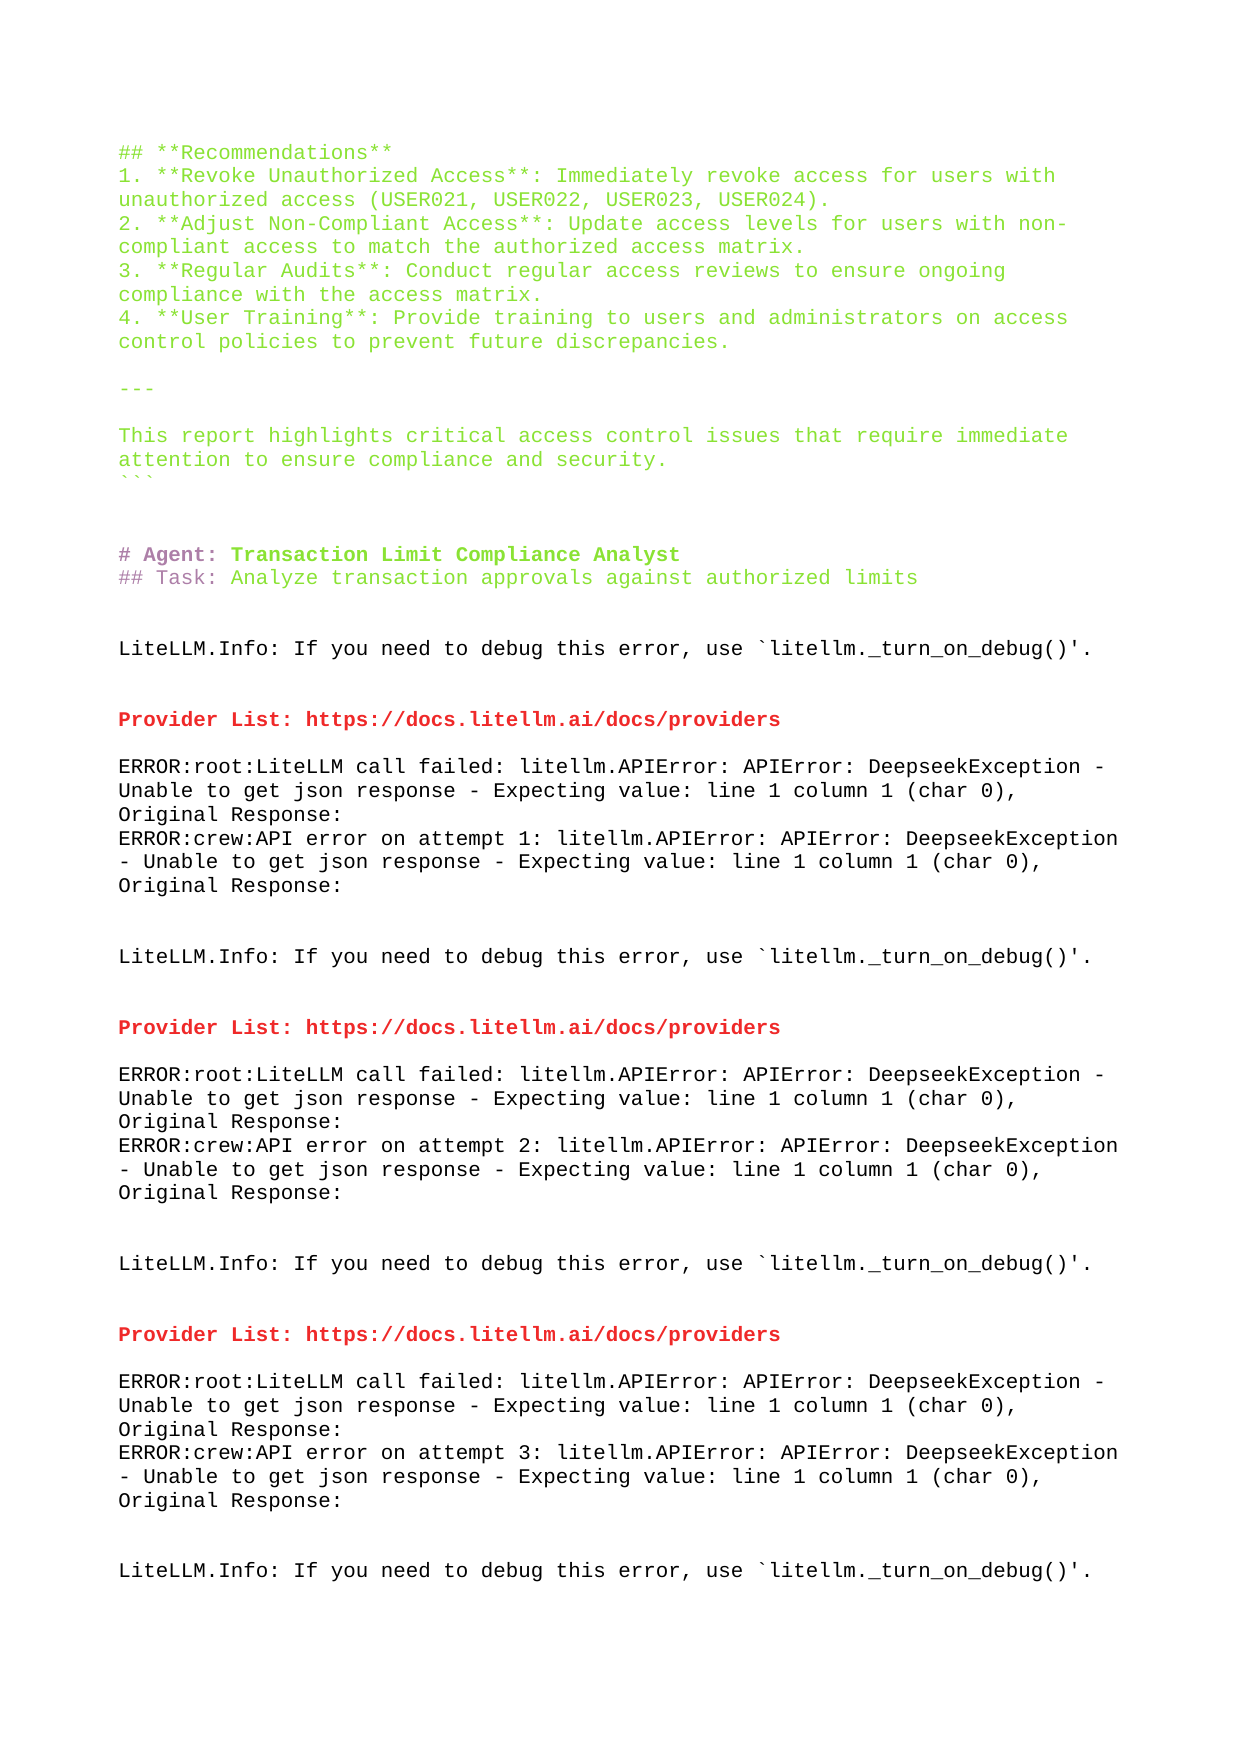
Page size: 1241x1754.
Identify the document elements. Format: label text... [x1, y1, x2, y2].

text 2. **Adjust Non-Compliant Access**: Update access levels for users with non-compliant access to match the authorized access matrix. [118, 213, 1122, 260]
text ERROR:root:LiteLLM call failed: litellm.APIError: APIError: DeepseekException - Unable to get json response - Expecting value: line 1 column 1 (char 0), Original Response: [118, 757, 1122, 827]
text 4. **User Training**: Provide training to users and administrators on access control policies to prevent future discrepancies. [118, 307, 1122, 354]
text ERROR:crew:API error on attempt 1: litellm.APIError: APIError: DeepseekException - Unable to get json response - Expecting value: line 1 column 1 (char 0), Original Response: [118, 827, 1122, 898]
text LiteLLM.Info: If you need to debug this error, use `litellm._turn_on_debug()'. [118, 1253, 1122, 1277]
text 1. **Revoke Unauthorized Access**: Immediately revoke access for users with unauthorized access (USER021, USER022, USER023, USER024). [118, 165, 1122, 213]
text LiteLLM.Info: If you need to debug this error, use `litellm._turn_on_debug()'. [118, 946, 1122, 969]
text Provider List: https://docs.litellm.ai/docs/providers [118, 1017, 1122, 1040]
text 3. **Regular Audits**: Conduct regular access reviews to ensure ongoing compliance with the access matrix. [118, 260, 1122, 307]
text LiteLLM.Info: If you need to debug this error, use `litellm._turn_on_debug()'. [118, 1561, 1122, 1584]
text ## Task: Analyze transaction approvals against authorized limits [118, 567, 1122, 591]
text LiteLLM.Info: If you need to debug this error, use `litellm._turn_on_debug()'. [118, 638, 1122, 662]
text ## **Recommendations** [118, 142, 1122, 165]
text ERROR:root:LiteLLM call failed: litellm.APIError: APIError: DeepseekException - Unable to get json response - Expecting value: line 1 column 1 (char 0), Original Response: [118, 1064, 1122, 1135]
text Provider List: https://docs.litellm.ai/docs/providers [118, 709, 1122, 733]
text This report highlights critical access control issues that require immediate attention to ensure compliance and security. [118, 426, 1122, 473]
text ``` [118, 473, 1122, 496]
text --- [118, 378, 1122, 402]
text ERROR:root:LiteLLM call failed: litellm.APIError: APIError: DeepseekException - Unable to get json response - Expecting value: line 1 column 1 (char 0), Original Response: [118, 1371, 1122, 1442]
text ERROR:crew:API error on attempt 2: litellm.APIError: APIError: DeepseekException - Unable to get json response - Expecting value: line 1 column 1 (char 0), Original Response: [118, 1135, 1122, 1206]
text ERROR:crew:API error on attempt 3: litellm.APIError: APIError: DeepseekException - Unable to get json response - Expecting value: line 1 column 1 (char 0), Original Response: [118, 1442, 1122, 1513]
text Provider List: https://docs.litellm.ai/docs/providers [118, 1324, 1122, 1348]
text # Agent: Transaction Limit Compliance Analyst [118, 544, 1122, 567]
